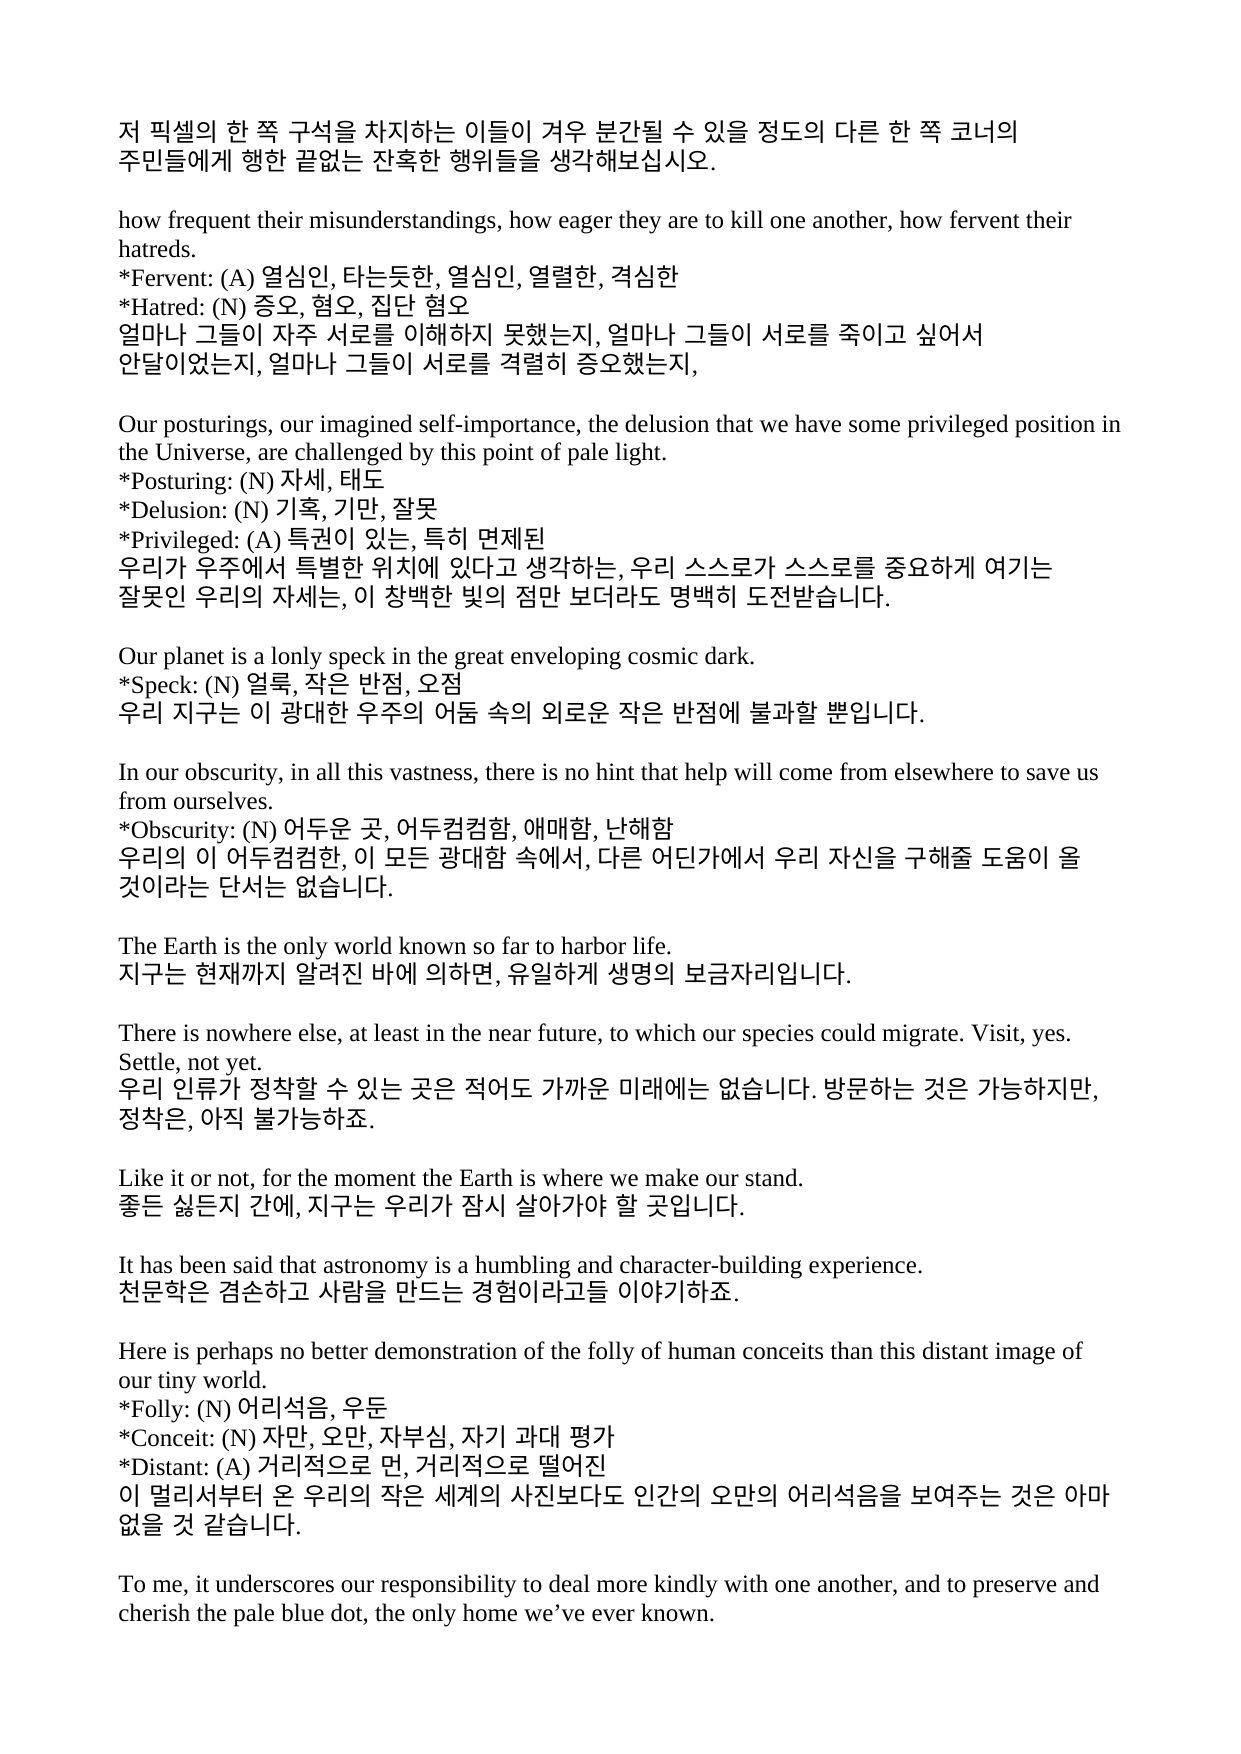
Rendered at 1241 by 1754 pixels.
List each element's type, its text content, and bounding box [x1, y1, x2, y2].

text *Obscurity: (N) 어두운 곳, 어두컴컴함, 애매함, 난해함 [118, 815, 1122, 844]
text *Distant: (A) 거리적으로 먼, 거리적으로 떨어진 [118, 1452, 1122, 1482]
text There is nowhere else, at least in the near future, to which our species could migrate. Visit, yes. Settle, not yet. [118, 1018, 1122, 1076]
text 우리 지구는 이 광대한 우주의 어둠 속의 외로운 작은 반점에 불과할 뿐입니다. [118, 699, 1122, 728]
text *Speck: (N) 얼룩, 작은 반점, 오점 [118, 670, 1122, 699]
text 우리 인류가 정착할 수 있는 곳은 적어도 가까운 미래에는 없습니다. 방문하는 것은 가능하지만, 정착은, 아직 불가능하죠. [118, 1076, 1122, 1134]
text *Delusion: (N) 기혹, 기만, 잘못 [118, 495, 1122, 525]
text *Conceit: (N) 자만, 오만, 자부심, 자기 과대 평가 [118, 1423, 1122, 1452]
text *Fervent: (A) 열심인, 타는듯한, 열심인, 열렬한, 격심한 [118, 263, 1122, 292]
text 이 멀리서부터 온 우리의 작은 세계의 사진보다도 인간의 오만의 어리석음을 보여주는 것은 아마 없을 것 같습니다. [118, 1482, 1122, 1540]
text To me, it underscores our responsibility to deal more kindly with one another, and to preserve and cherish the pale blue dot, the only home we’ve ever known. [118, 1569, 1122, 1626]
text *Privileged: (A) 특권이 있는, 특히 면제된 [118, 525, 1122, 554]
text *Posturing: (N) 자세, 태도 [118, 466, 1122, 495]
text 지구는 현재까지 알려진 바에 의하면, 유일하게 생명의 보금자리입니다. [118, 960, 1122, 989]
text Here is perhaps no better demonstration of the folly of human conceits than this distant image of our tiny world. [118, 1336, 1122, 1394]
text The Earth is the only world known so far to harbor life. [118, 931, 1122, 960]
text 우리의 이 어두컴컴한, 이 모든 광대함 속에서, 다른 어딘가에서 우리 자신을 구해줄 도움이 올 것이라는 단서는 없습니다. [118, 844, 1122, 903]
text Our posturings, our imagined self-importance, the delusion that we have some privileged position in the Universe, are challenged by this point of pale light. [118, 409, 1122, 466]
text Like it or not, for the moment the Earth is where we make our stand. [118, 1163, 1122, 1192]
text 얼마나 그들이 자주 서로를 이해하지 못했는지, 얼마나 그들이 서로를 죽이고 싶어서 안달이었는지, 얼마나 그들이 서로를 격렬히 증오했는지, [118, 321, 1122, 380]
text It has been said that astronomy is a humbling and character-building experience. [118, 1250, 1122, 1278]
text 우리가 우주에서 특별한 위치에 있다고 생각하는, 우리 스스로가 스스로를 중요하게 여기는 잘못인 우리의 자세는, 이 창백한 빛의 점만 보더라도 명백히 도전받습니다. [118, 554, 1122, 612]
text how frequent their misunderstandings, how eager they are to kill one another, how fervent their hatreds. [118, 205, 1122, 263]
text In our obscurity, in all this vastness, there is no hint that help will come from elsewhere to save us from ourselves. [118, 757, 1122, 815]
text *Hatred: (N) 증오, 혐오, 집단 혐오 [118, 292, 1122, 321]
text 좋든 싫든지 간에, 지구는 우리가 잠시 살아가야 할 곳입니다. [118, 1192, 1122, 1221]
text 천문학은 겸손하고 사람을 만드는 경험이라고들 이야기하죠. [118, 1278, 1122, 1308]
text 저 픽셀의 한 쪽 구석을 차지하는 이들이 겨우 분간될 수 있을 정도의 다른 한 쪽 코너의 주민들에게 행한 끝없는 잔혹한 행위들을 생각해보십시오. [118, 118, 1122, 177]
text Our planet is a lonly speck in the great enveloping cosmic dark. [118, 641, 1122, 670]
text *Folly: (N) 어리석음, 우둔 [118, 1394, 1122, 1423]
